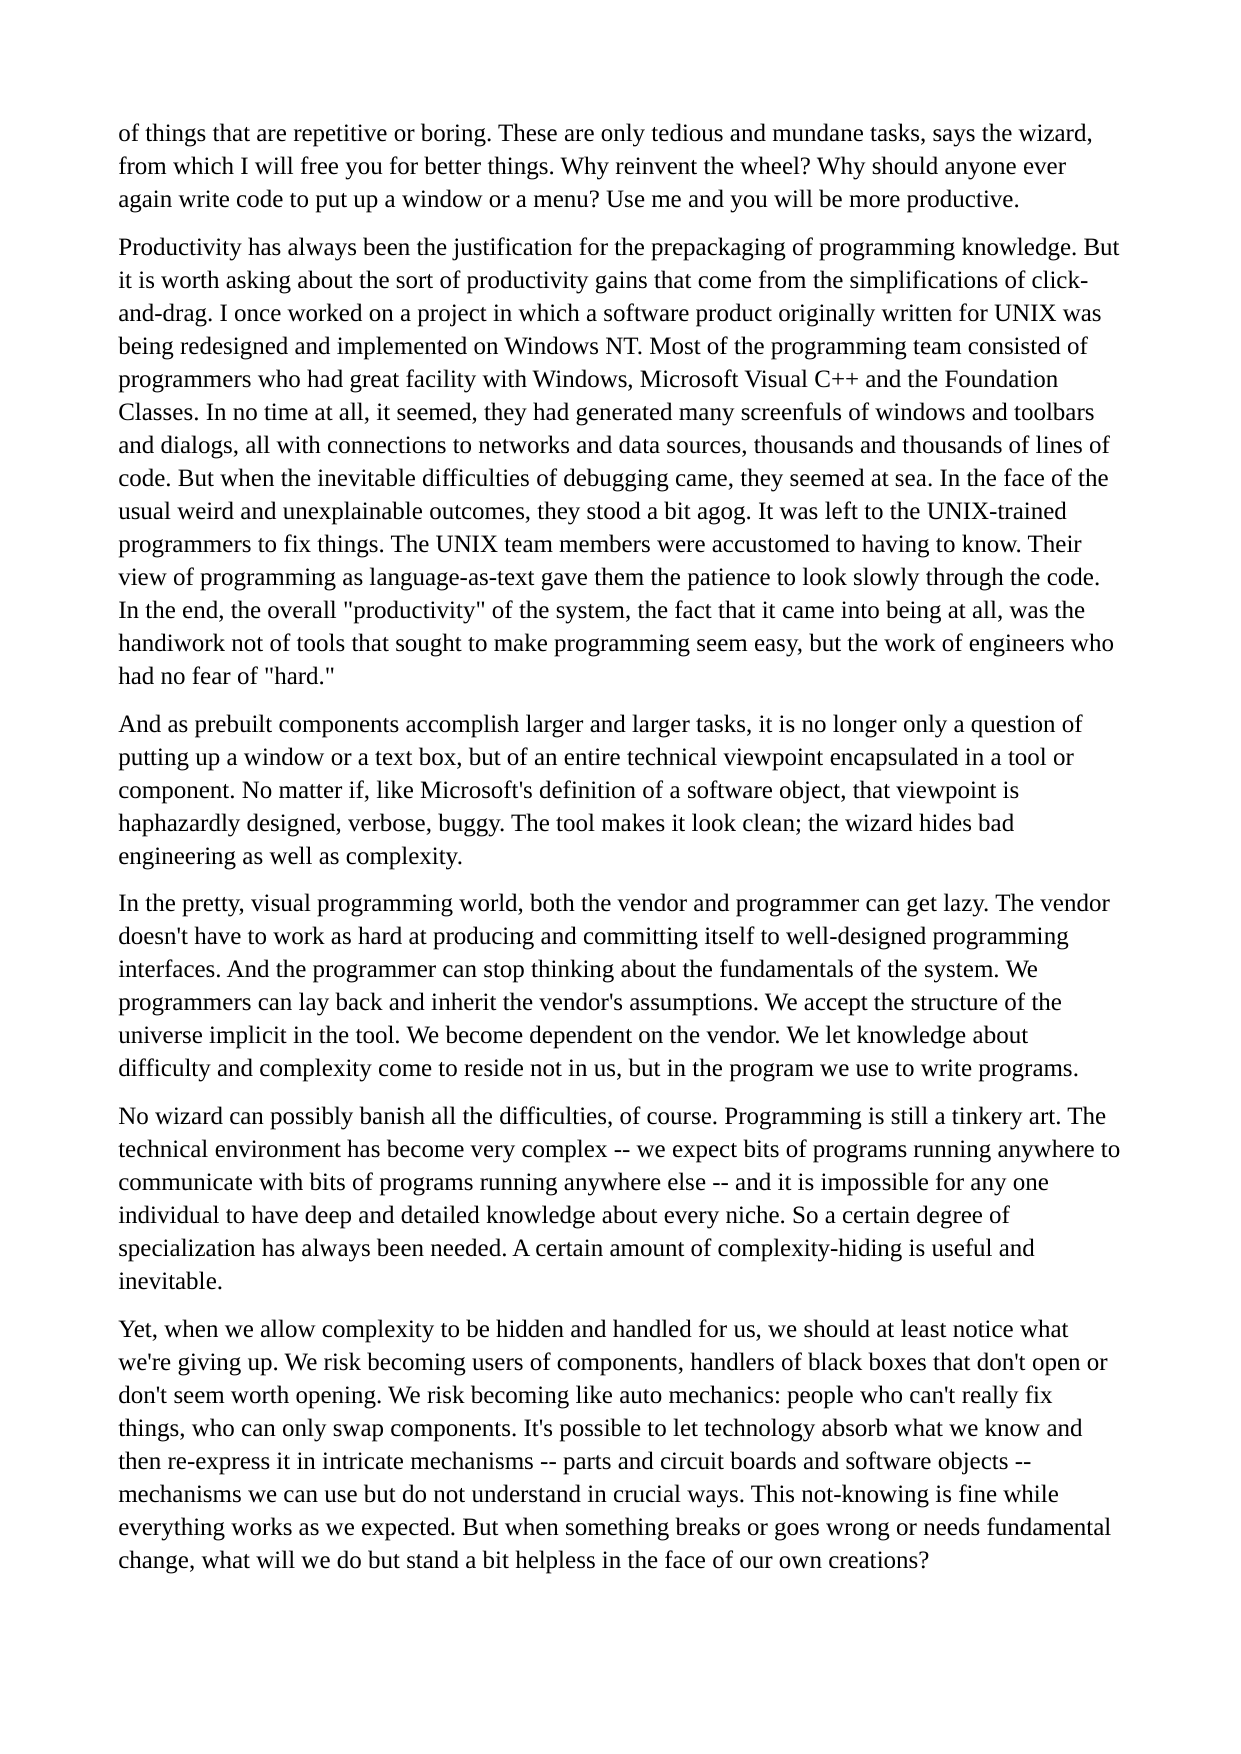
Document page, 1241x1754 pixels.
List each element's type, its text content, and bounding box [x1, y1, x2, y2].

text of things that are repetitive or boring. These are only tedious and mundane tasks, says the wizard, from which I will free you for better things. Why reinvent the wheel? Why should anyone ever again write code to put up a window or a menu? Use me and you will be more productive. [118, 118, 1122, 213]
text In the pretty, visual programming world, both the vendor and programmer can get lazy. The vendor doesn't have to work as hard at producing and committing itself to well-designed programming interfaces. And the programmer can stop thinking about the fundamentals of the system. We programmers can lay back and inherit the vendor's assumptions. We accept the structure of the universe implicit in the tool. We become dependent on the vendor. We let knowledge about difficulty and complexity come to reside not in us, but in the program we use to write programs. [118, 888, 1122, 1082]
text Productivity has always been the justification for the prepackaging of programming knowledge. But it is worth asking about the sort of productivity gains that come from the simplifications of click-and-drag. I once worked on a project in which a software product originally written for UNIX was being redesigned and implemented on Windows NT. Most of the programming team consisted of programmers who had great facility with Windows, Microsoft Visual C++ and the Foundation Classes. In no time at all, it seemed, they had generated many screenfuls of windows and toolbars and dialogs, all with connections to networks and data sources, thousands and thousands of lines of code. But when the inevitable difficulties of debugging came, they seemed at sea. In the face of the usual weird and unexplainable outcomes, they stood a bit agog. It was left to the UNIX-trained programmers to fix things. The UNIX team members were accustomed to having to know. Their view of programming as language-as-text gave them the patience to look slowly through the code. In the end, the overall "productivity" of the system, the fact that it came into being at all, was the handiwork not of tools that sought to make programming seem easy, but the work of engineers who had no fear of "hard." [118, 232, 1122, 690]
text And as prebuilt components accomplish larger and larger tasks, it is no longer only a question of putting up a window or a text box, but of an entire technical viewpoint encapsulated in a tool or component. No matter if, like Microsoft's definition of a software object, that viewpoint is haphazardly designed, verbose, buggy. The tool makes it look clean; the wizard hides bad engineering as well as complexity. [118, 709, 1122, 869]
text Yet, when we allow complexity to be hidden and handled for us, we should at least notice what we're giving up. We risk becoming users of components, handlers of black boxes that don't open or don't seem worth opening. We risk becoming like auto mechanics: people who can't really fix things, who can only swap components. It's possible to let technology absorb what we know and then re-express it in intricate mechanisms -- parts and circuit boards and software objects -- mechanisms we can use but do not understand in crucial ways. This not-knowing is fine while everything works as we expected. But when something breaks or goes wrong or needs fundamental change, what will we do but stand a bit helpless in the face of our own creations? [118, 1314, 1122, 1574]
text No wizard can possibly banish all the difficulties, of course. Programming is still a tinkery art. The technical environment has become very complex -- we expect bits of programs running anywhere to communicate with bits of programs running anywhere else -- and it is impossible for any one individual to have deep and detailed knowledge about every niche. So a certain degree of specialization has always been needed. A certain amount of complexity-hiding is useful and inevitable. [118, 1101, 1122, 1295]
